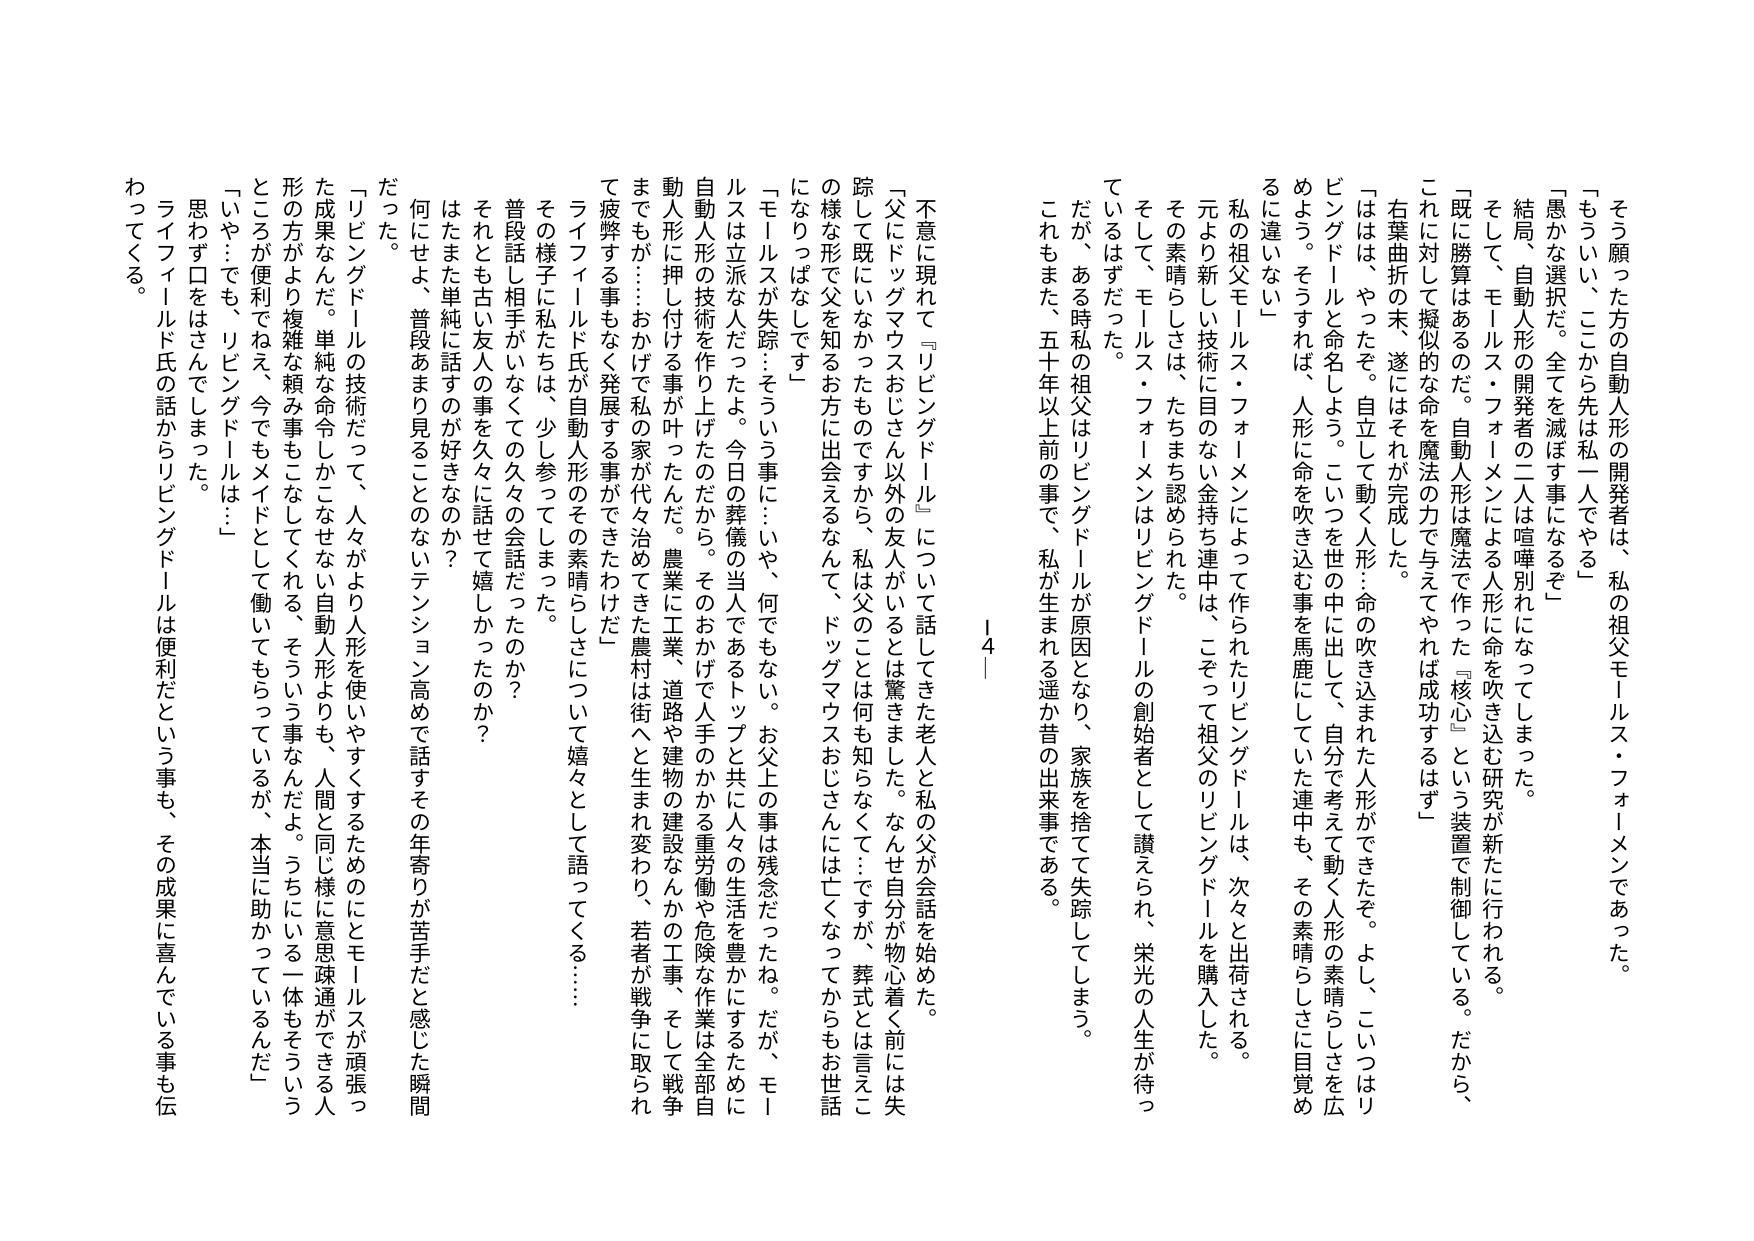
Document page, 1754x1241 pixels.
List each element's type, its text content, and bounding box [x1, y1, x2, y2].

text 何にせよ、普段あまり見ることのないテンション高めで話すその年寄りが苦手だと感じた瞬間だった。 [373, 176, 436, 1122]
text 「既に勝算はあるのだ。自動人形は魔法で作った『核心』という装置で制御している。だから、これに対して擬似的な命を魔法の力で与えてやれば成功するはず」 [1414, 176, 1477, 1122]
text 元より新しい技術に目のない金持ち連中は、こぞって祖父のリビングドールを購入した。 [1192, 176, 1224, 1122]
text そして、モールス・フォーメンはリビングドールの創始者として讃えられ、栄光の人生が待っているはずだった。 [1097, 176, 1161, 1122]
text ライフィールド氏の話からリビングドールは便利だという事も、その成果に喜んでいる事も伝わってくる。 [119, 176, 183, 1122]
text これもまた、五十年以上前の事で、私が生まれる遥か昔の出来事である。 [1034, 176, 1066, 1122]
text 「ははは、やったぞ。自立して動く人形…命の吹き込まれた人形ができたぞ。よし、こいつはリビングドールと命名しよう。こいつを世の中に出して、自分で考えて動く人形の素晴らしさを広めよう。そうすれば、人形に命を吹き込む事を馬鹿にしていた連中も、その素晴らしさに目覚めるに違いない」 [1256, 176, 1382, 1122]
text 「モールスが失踪…そういう事に…いや、何でもない。お父上の事は残念だったね。だが、モールスは立派な人だったよ。今日の葬儀の当人であるトップと共に人々の生活を豊かにするために自動人形の技術を作り上げたのだから。そのおかげで人手のかかる重労働や危険な作業は全部自動人形に押し付ける事が叶ったんだ。農業に工業、道路や建物の建設なんかの工事、そして戦争までもが……おかげで私の家が代々治めてきた農村は街へと生まれ変わり、若者が戦争に取られて疲弊する事もなく発展する事ができたわけだ」 [594, 176, 784, 1122]
text はたまた単純に話すのが好きなのか？ [436, 176, 468, 1122]
text 不意に現れて『リビングドール』について話してきた老人と私の父が会話を始めた。 [911, 176, 943, 1122]
text 「いや…でも、リビングドールは…」 [214, 176, 246, 1122]
text 普段話し相手がいなくての久々の会話だったのか？ [499, 176, 531, 1122]
text 「リビングドールの技術だって、人々がより人形を使いやすくするためのにとモールスが頑張った成果なんだ。単純な命令しかこなせない自動人形よりも、人間と同じ様に意思疎通ができる人形の方がより複雑な頼み事もこなしてくれる、そういう事なんだよ。うちにいる一体もそういうところが便利でねえ、今でもメイドとして働いてもらっているが、本当に助かっているんだ」 [246, 176, 373, 1122]
text その様子に私たちは、少し参ってしまった。 [531, 176, 563, 1122]
text 「父にドッグマウスおじさん以外の友人がいるとは驚きました。なんせ自分が物心着く前には失踪して既にいなかったものですから、私は父のことは何も知らなくて…ですが、葬式とは言えこの様な形で父を知るお方に出会えるなんて、ドッグマウスおじさんには亡くなってからもお世話になりっぱなしです」 [784, 176, 911, 1122]
text そして、モールス・フォーメンによる人形に命を吹き込む研究が新たに行われる。 [1477, 176, 1509, 1122]
text ─４─ [971, 176, 1005, 1122]
text ライフィールド氏が自動人形のその素晴らしさについて嬉々として語ってくる…… [563, 176, 594, 1122]
text 思わず口をはさんでしまった。 [183, 176, 214, 1122]
text 「もういい、ここから先は私一人でやる」 [1572, 176, 1604, 1122]
text そう願った方の自動人形の開発者は、私の祖父モールス・フォーメンであった。 [1604, 176, 1636, 1122]
text だが、ある時私の祖父はリビングドールが原因となり、家族を捨てて失踪してしまう。 [1066, 176, 1097, 1122]
text それとも古い友人の事を久々に話せて嬉しかったのか？ [468, 176, 499, 1122]
text 私の祖父モールス・フォーメンによって作られたリビングドールは、次々と出荷される。 [1224, 176, 1256, 1122]
text その素晴らしさは、たちまち認められた。 [1161, 176, 1192, 1122]
text 結局、自動人形の開発者の二人は喧嘩別れになってしまった。 [1509, 176, 1541, 1122]
text 「愚かな選択だ。全てを滅ぼす事になるぞ」 [1541, 176, 1572, 1122]
text 右葉曲折の末、遂にはそれが完成した。 [1382, 176, 1414, 1122]
